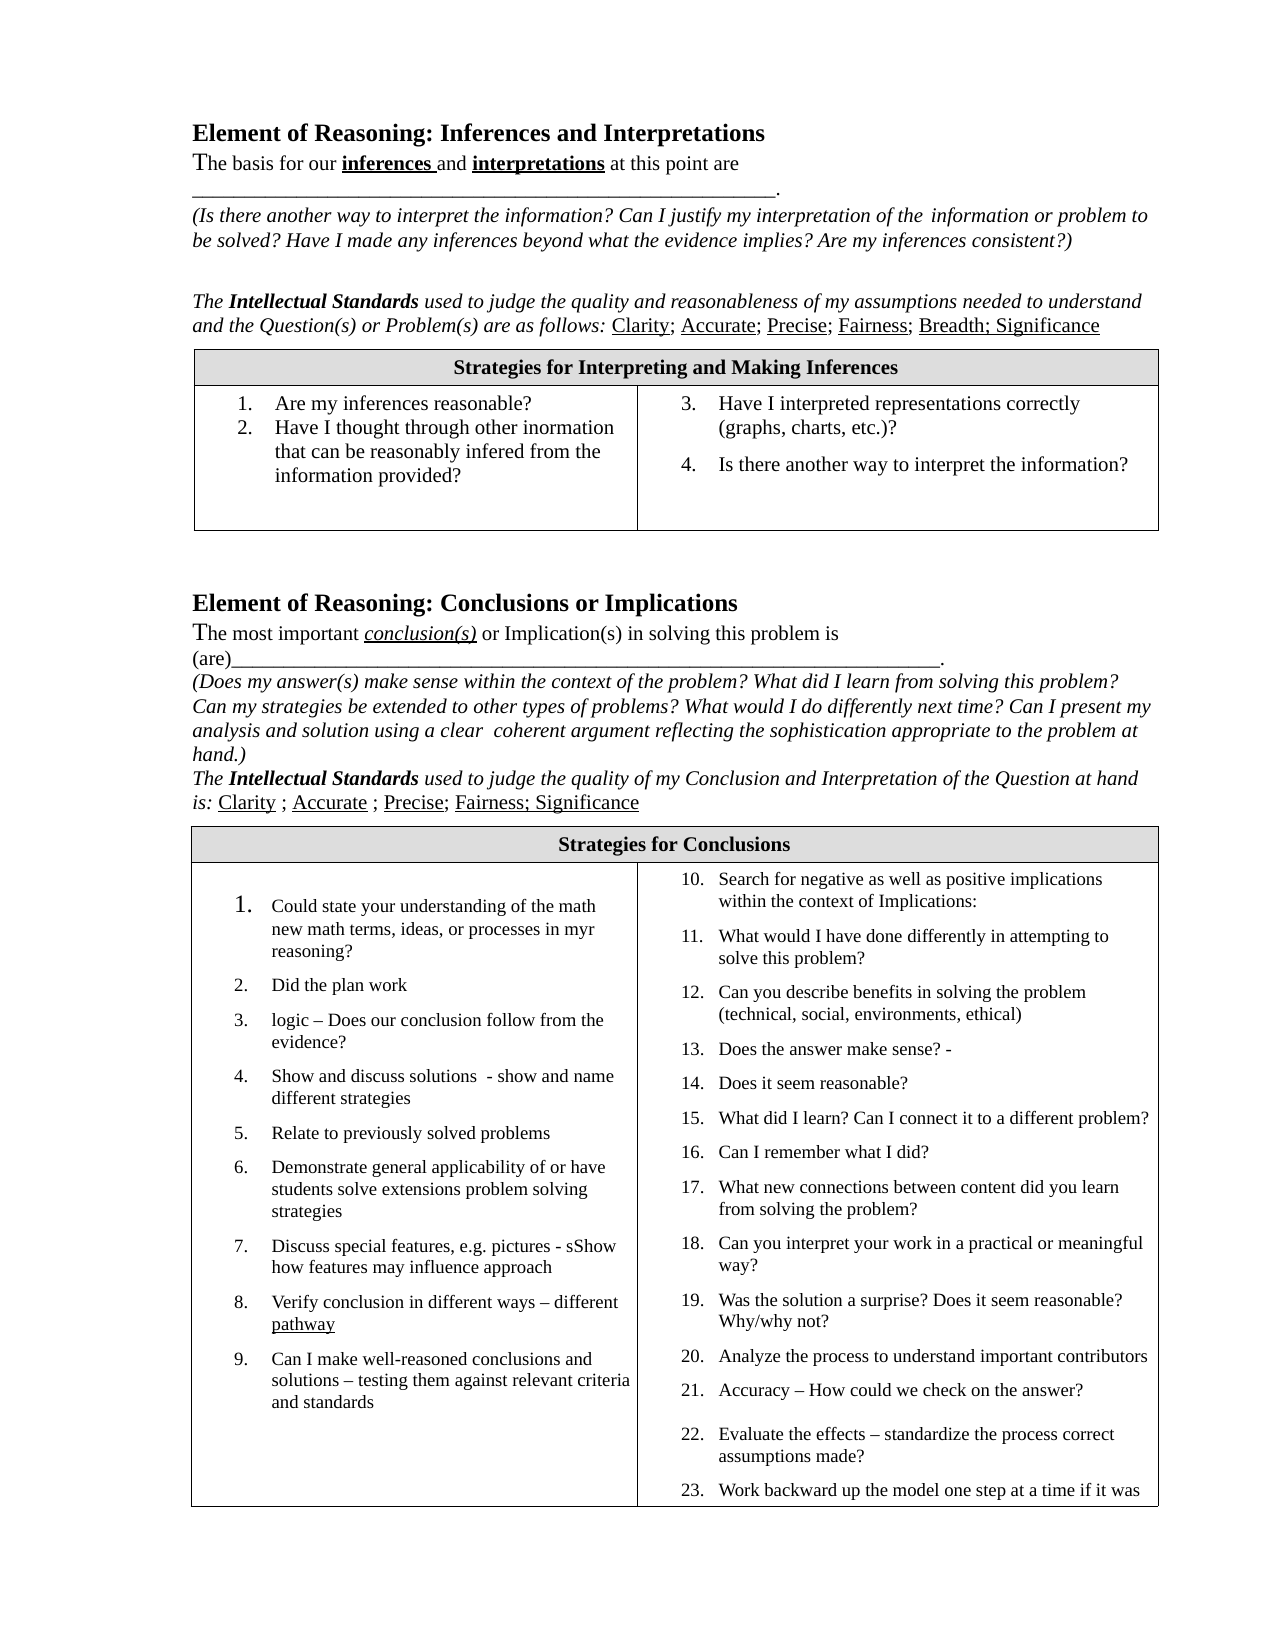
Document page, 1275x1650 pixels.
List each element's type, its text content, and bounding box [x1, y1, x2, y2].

text (Does my answer(s) make sense within the context of the problem? What did I learn from solving this problem? Can my strategies be extended to other types of problems? What would I do differently next time? Can I present my analysis and solution using a clear coherent argument reflecting the sophistication appropriate to the problem at hand.) [118, 669, 1157, 766]
text The basis for our inferences and interpretations at this point are ________________________________________________________. [118, 147, 1157, 200]
table_cell Search for negative as well as positive implications within the context of Implications: What would I have done differently in attempting to solve this problem? Can you describe benefits in solving the problem (technical, social, environments, ethical) Does the answer make sense? - Does it seem reasonable? What did I learn? Can I connect it to a different problem? Can I remember what I did? What new connections between content did you learn from solving the problem? Can you interpret your work in a practical or meaningful way? Was the solution a surprise? Does it seem reasonable? Why/why not? Analyze the process to understand important contributors Accuracy – How could we check on the answer? Evaluate the effects – standardize the process correct assumptions made? Work backward up the model one step at a time if it was not effective Can you check the result? Does the argument make sense? Did you answer all parts of the problem? [638, 863, 1158, 1506]
text The most important conclusion(s) or Implication(s) in solving this problem is (are)____________________________________________________________________. [118, 617, 1157, 669]
table_header Strategies for Interpreting and Making Inferences [195, 350, 1158, 385]
table_header Strategies for Conclusions [192, 827, 1158, 862]
text The Intellectual Standards used to judge the quality of my Conclusion and Interpretation of the Question at hand is: Clarity ; Accurate ; Precise; Fairness; Significance [118, 766, 1157, 814]
table_cell Could state your understanding of the math new math terms, ideas, or processes in myr reasoning? Did the plan work logic – Does our conclusion follow from the evidence? Show and discuss solutions - show and name different strategies Relate to previously solved problems Demonstrate general applicability of or have students solve extensions problem solving strategies Discuss special features, e.g. pictures - sShow how features may influence approach Verify conclusion in different ways – different pathway Can I make well-reasoned conclusions and solutions – testing them against relevant criteria and standards [192, 863, 637, 1506]
table_cell Are my inferences reasonable? Have I thought through other inormation that can be reasonably infered from the information provided? [195, 386, 637, 530]
text Element of Reasoning: Conclusions or Implications [118, 588, 1157, 617]
text Element of Reasoning: Inferences and Interpretations [118, 118, 1157, 147]
text The Intellectual Standards used to judge the quality and reasonableness of my assumptions needed to understand and the Question(s) or Problem(s) are as follows: Clarity; Accurate; Precise; Fairness; Breadth; Significance [118, 289, 1157, 337]
text (Is there another way to interpret the information? Can I justify my interpretation of the information or problem to be solved? Have I made any inferences beyond what the evidence implies? Are my inferences consistent?) [118, 200, 1157, 252]
table_cell Have I interpreted representations correctly (graphs, charts, etc.)? Is there another way to interpret the information? [638, 386, 1158, 530]
